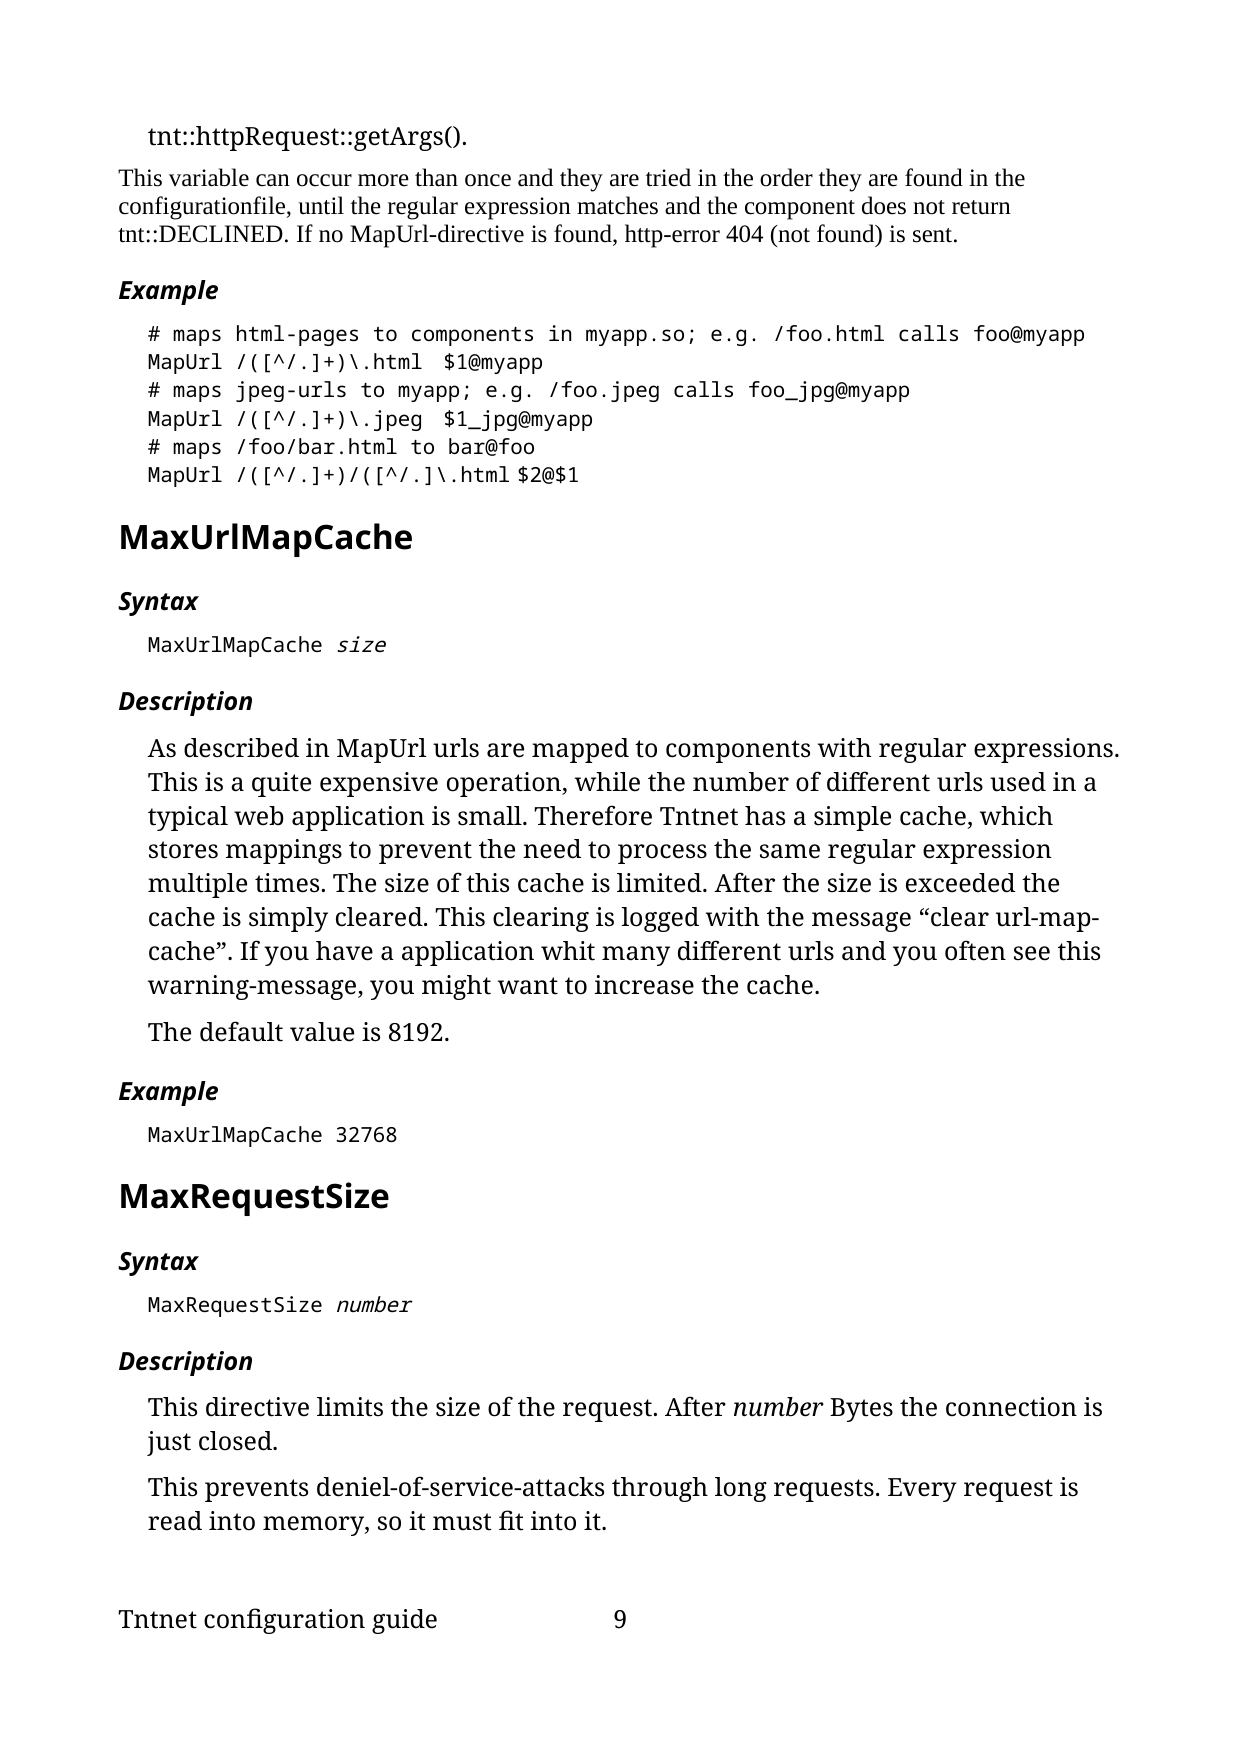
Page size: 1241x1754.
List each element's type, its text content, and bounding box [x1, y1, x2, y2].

text MaxRequestSize number [148, 1290, 1122, 1318]
subtitle Example [118, 273, 1122, 307]
text tnt::httpRequest::getArgs(). [148, 118, 1122, 152]
subtitle Syntax [118, 1243, 1122, 1277]
text MapUrl /([^/.]+)\.jpeg $1_jpg@myapp [148, 404, 1122, 432]
subtitle Description [118, 1343, 1122, 1377]
text The default value is 8192. [148, 1014, 1122, 1048]
text MapUrl /([^/.]+)\.html $1@myapp [148, 347, 1122, 376]
text This variable can occur more than once and they are tried in the order they are found in the configurationfile, until the regular expression matches and the component does not return tnt::DECLINED. If no MapUrl-directive is found, http-error 404 (not found) is sent. [118, 164, 1122, 248]
subtitle MaxUrlMapCache [118, 513, 1122, 559]
subtitle Syntax [118, 584, 1122, 618]
subtitle Example [118, 1073, 1122, 1107]
text # maps html-pages to components in myapp.so; e.g. /foo.html calls foo@myapp [148, 319, 1122, 347]
text MapUrl /([^/.]+)/([^/.]\.html $2@$1 [148, 460, 1122, 488]
subtitle MaxRequestSize [118, 1173, 1122, 1218]
text # maps /foo/bar.html to bar@foo [148, 432, 1122, 460]
text # maps jpeg-urls to myapp; e.g. /foo.jpeg calls foo_jpg@myapp [148, 376, 1122, 404]
subtitle Description [118, 684, 1122, 718]
text This prevents deniel-of-service-attacks through long requests. Every request is read into memory, so it must fit into it. [148, 1470, 1122, 1538]
text As described in MapUrl urls are mapped to components with regular expressions. This is a quite expensive operation, while the number of different urls used in a typical web application is small. Therefore Tntnet has a simple cache, which stores mappings to prevent the need to process the same regular expression multiple times. The size of this cache is limited. After the size is exceeded the cache is simply cleared. This clearing is logged with the message “clear url-map-cache”. If you have a application whit many different urls and you often see this warning-message, you might want to increase the cache. [148, 730, 1122, 1002]
text This directive limits the size of the request. After number Bytes the connection is just closed. [148, 1390, 1122, 1458]
text MaxUrlMapCache size [148, 631, 1122, 659]
text MaxUrlMapCache 32768 [148, 1120, 1122, 1148]
